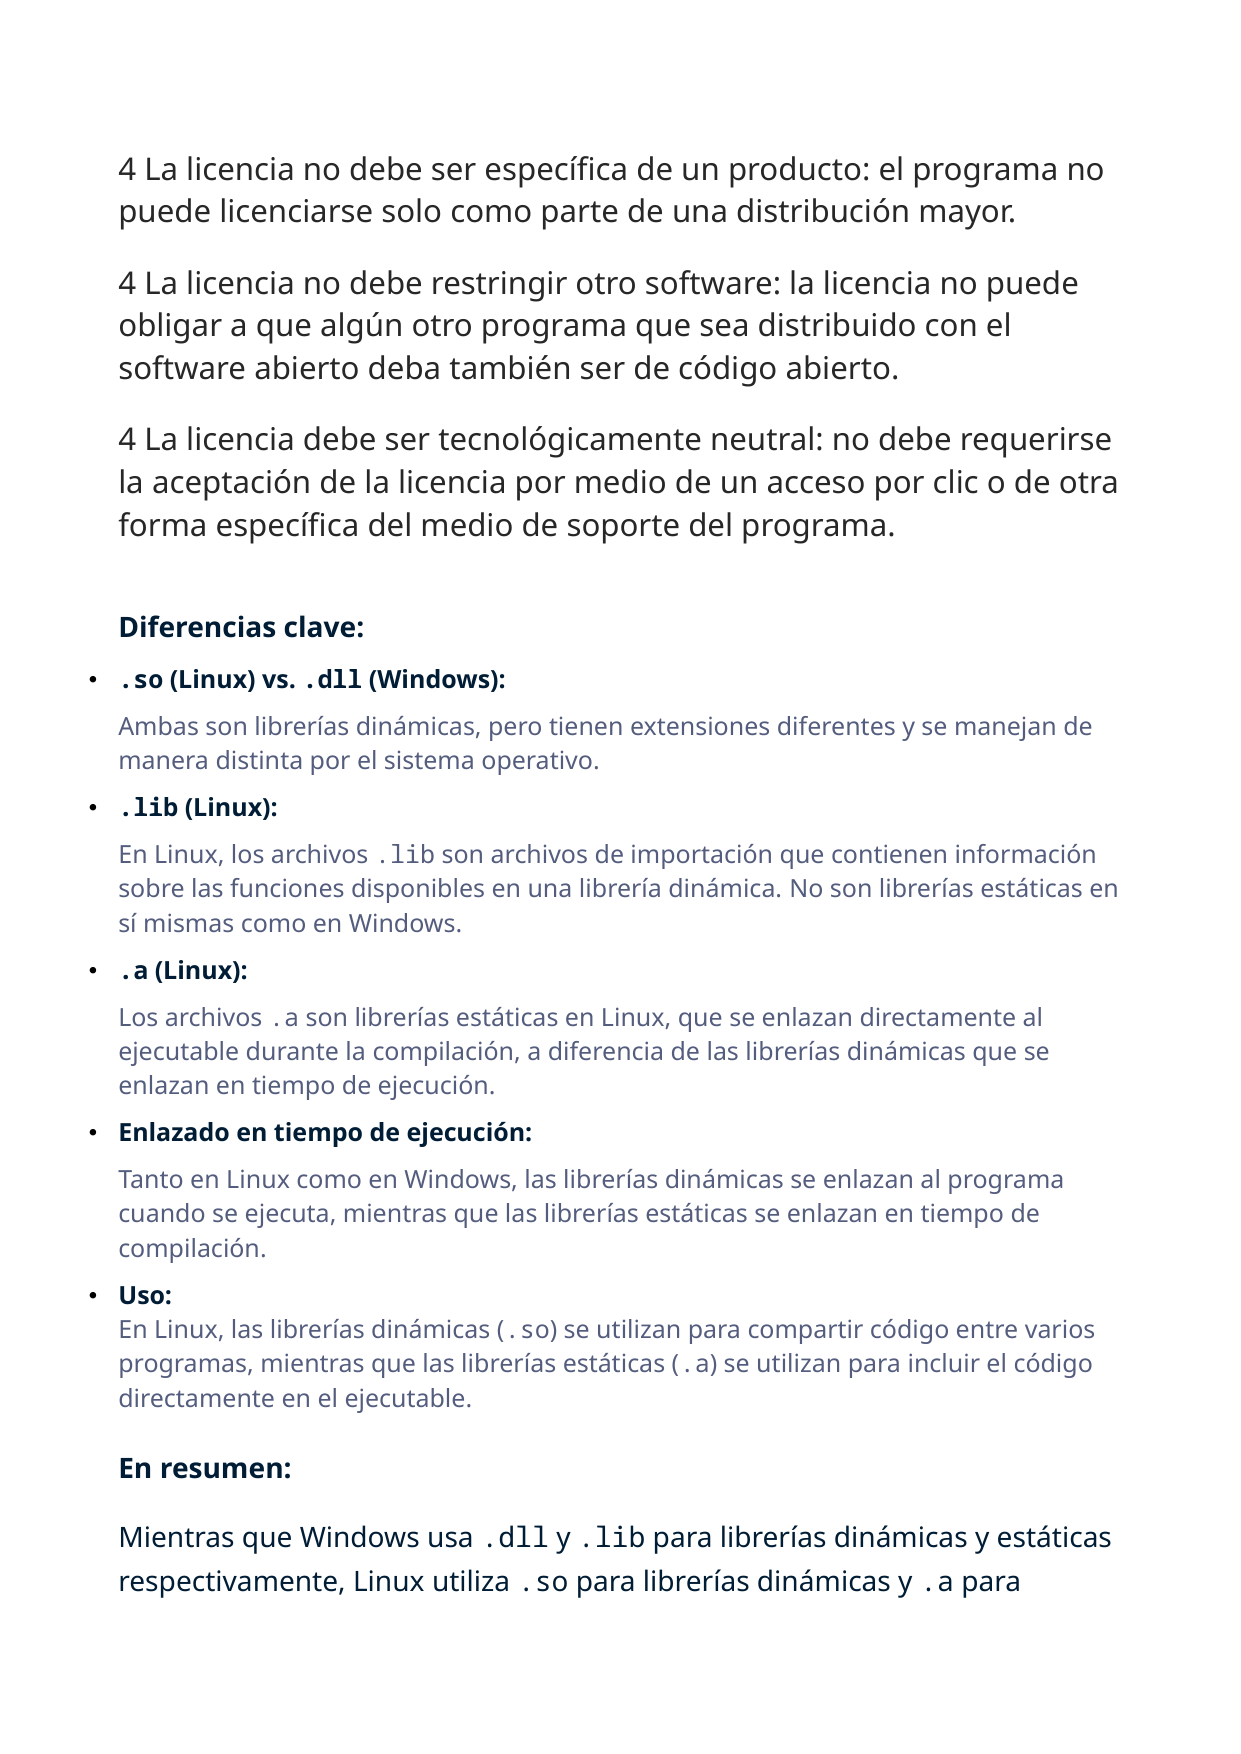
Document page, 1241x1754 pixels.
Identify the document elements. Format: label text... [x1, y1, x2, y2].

list Los archivos .a son librerías estáticas en Linux, que se enlazan directamente al ejecutable durante la compilación, a diferencia de las librerías dinámicas que se enlazan en tiempo de ejecución. [118, 999, 1122, 1102]
list .a (Linux): [118, 952, 1122, 986]
text Diferencias clave: [118, 605, 1122, 646]
list Uso: [118, 1277, 1122, 1311]
list En Linux, los archivos .lib son archivos de importación que contienen información sobre las funciones disponibles en una librería dinámica. No son librerías estáticas en sí mismas como en Windows. [118, 836, 1122, 939]
text Mientras que Windows usa .dll y .lib para librerías dinámicas y estáticas respectivamente, Linux utiliza .so para librerías dinámicas y .a para [118, 1518, 1122, 1600]
list .lib (Linux): [118, 789, 1122, 824]
text 4 La licencia no debe ser específica de un producto: el programa no puede licenciarse solo como parte de una distribución mayor. 4 La licencia no debe restringir otro software: la licencia no puede obligar a que algún otro programa que sea distribuido con el software abierto deba también ser de código abierto. 4 La licencia debe ser tecnológicamente neutral: no debe requerirse la aceptación de la licencia por medio de un acceso por clic o de otra forma específica del medio de soporte del programa. [118, 118, 1122, 545]
text En resumen: [118, 1446, 1122, 1486]
list Ambas son librerías dinámicas, pero tienen extensiones diferentes y se manejan de manera distinta por el sistema operativo. [118, 708, 1122, 777]
list Enlazado en tiempo de ejecución: [118, 1114, 1122, 1149]
list .so (Linux) vs. .dll (Windows): [118, 661, 1122, 696]
list En Linux, las librerías dinámicas (.so) se utilizan para compartir código entre varios programas, mientras que las librerías estáticas (.a) se utilizan para incluir el código directamente en el ejecutable. [118, 1311, 1122, 1414]
list Tanto en Linux como en Windows, las librerías dinámicas se enlazan al programa cuando se ejecuta, mientras que las librerías estáticas se enlazan en tiempo de compilación. [118, 1161, 1122, 1264]
